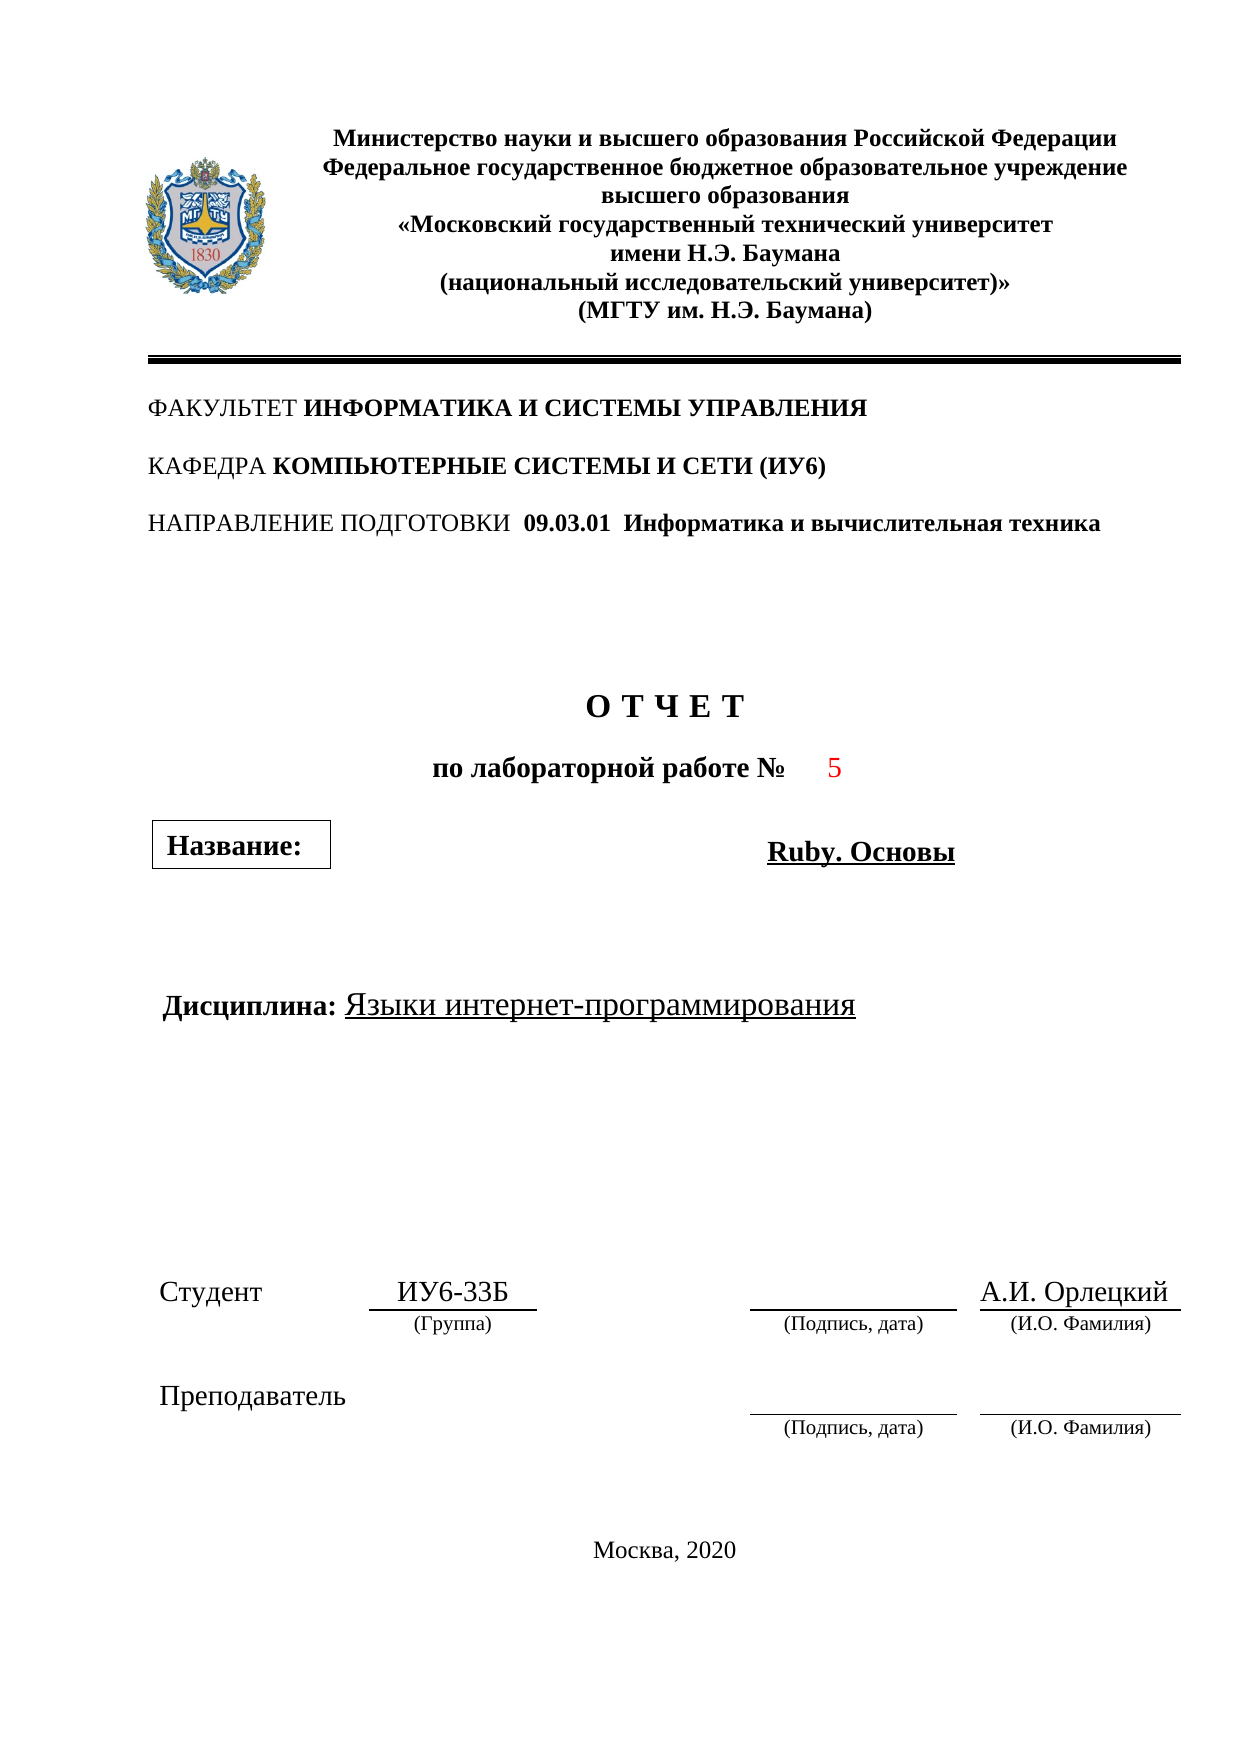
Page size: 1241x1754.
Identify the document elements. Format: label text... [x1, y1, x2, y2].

table_cell (И.О. Фамилия) [969, 1311, 1193, 1344]
subtitle Ruby. Основы [340, 834, 1181, 868]
table_cell [548, 1378, 738, 1415]
table_cell [148, 1415, 357, 1449]
text НАПРАВЛЕНИЕ ПОДГОТОВКИ 09.03.01 Информатика и вычислительная техника [148, 508, 1181, 537]
picture [145, 157, 266, 294]
table_header [548, 1274, 738, 1311]
table_header [738, 1274, 969, 1311]
table_header Министерство науки и высшего образования Российской Федерации Федеральное государственное бюджетное образовательное учреждение высшего образования «Московский государственный технический университет имени Н.Э. Баумана (национальный исследовательский университет)» (МГТУ им. Н.Э. Баумана) [284, 123, 1166, 324]
table_cell [969, 1344, 1193, 1378]
table_cell [148, 1344, 357, 1378]
table_cell [357, 1344, 548, 1378]
table_header [136, 123, 284, 324]
table_cell (Подпись, дата) [738, 1415, 969, 1449]
text КАФЕДРА Компьютерные системы и сети (ИУ6) [148, 451, 1181, 479]
table_cell (Группа) [357, 1311, 548, 1344]
text ФАКУЛЬТЕТ Информатика и системы управления [148, 393, 1181, 422]
text Москва, 2020 [148, 1535, 1181, 1564]
text Дисциплина: Языки интернет-программирования [162, 984, 1181, 1022]
table_cell (Подпись, дата) [738, 1311, 969, 1344]
table_header Студент [148, 1274, 357, 1311]
table_cell Преподаватель [148, 1378, 357, 1415]
subtitle Отчет [148, 687, 1181, 725]
table_cell (И.О. Фамилия) [969, 1415, 1193, 1449]
table_cell [738, 1344, 969, 1378]
table_cell [357, 1378, 548, 1415]
table_cell [357, 1415, 548, 1449]
table_cell [738, 1378, 969, 1415]
table_cell [548, 1344, 738, 1378]
text Название: [167, 828, 315, 861]
table_header ИУ6-33Б [357, 1274, 548, 1311]
table_header А.И. Орлецкий [969, 1274, 1193, 1311]
table_cell [548, 1311, 738, 1344]
table_cell [969, 1378, 1193, 1415]
table_cell [548, 1415, 738, 1449]
table_header 5 [797, 750, 871, 783]
table_cell [148, 1311, 357, 1344]
